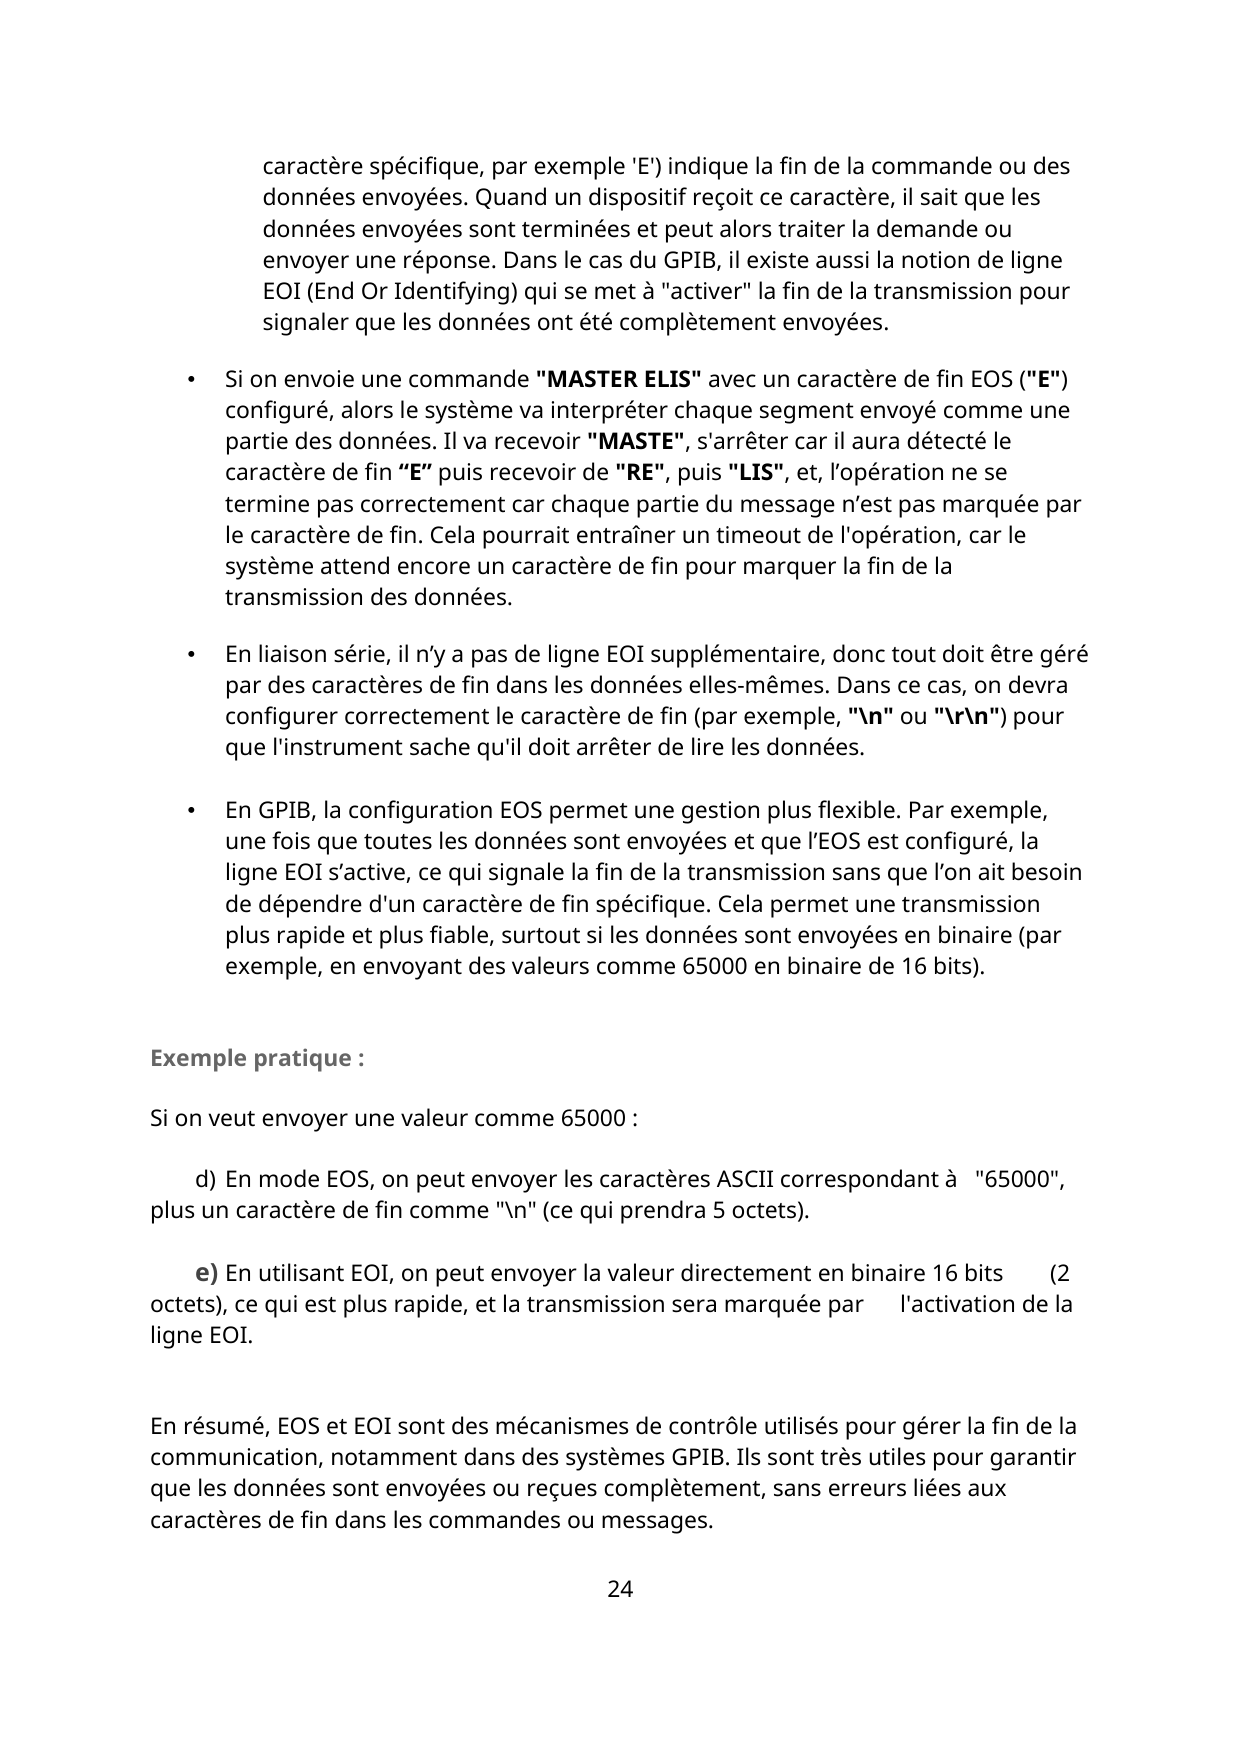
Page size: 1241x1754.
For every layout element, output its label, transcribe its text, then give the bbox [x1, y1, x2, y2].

subtitle Si on veut envoyer une valeur comme 65000 : [150, 1102, 1090, 1133]
list En liaison série, il n’y a pas de ligne EOI supplémentaire, donc tout doit être géré par des caractères de fin dans les données elles-mêmes. Dans ce cas, on devra configurer correctement le caractère de fin (par exemple, "\n" ou "\r\n") pour que l'instrument sache qu'il doit arrêter de lire les données. [187, 637, 1090, 794]
list Si on envoie une commande "MASTER ELIS" avec un caractère de fin EOS ("E") configuré, alors le système va interpréter chaque segment envoyé comme une partie des données. Il va recevoir "MASTE", s'arrêter car il aura détecté le caractère de fin “E” puis recevoir de "RE", puis "LIS", et, l’opération ne se termine pas correctement car chaque partie du message n’est pas marquée par le caractère de fin. Cela pourrait entraîner un timeout de l'opération, car le système attend encore un caractère de fin pour marquer la fin de la transmission des données. [187, 362, 1090, 612]
text En résumé, EOS et EOI sont des mécanismes de contrôle utilisés pour gérer la fin de la communication, notamment dans des systèmes GPIB. Ils sont très utiles pour garantir que les données sont envoyées ou reçues complètement, sans erreurs liées aux caractères de fin dans les commandes ou messages. [150, 1410, 1090, 1535]
subtitle En utilisant EOI, on peut envoyer la valeur directement en binaire 16 bits (2 octets), ce qui est plus rapide, et la transmission sera marquée par l'activation de la ligne EOI. [150, 1254, 1090, 1385]
subtitle En mode EOS, on peut envoyer les caractères ASCII correspondant à "65000", plus un caractère de fin comme "\n" (ce qui prendra 5 octets). [150, 1162, 1090, 1225]
list caractère spécifique, par exemple 'E') indique la fin de la commande ou des données envoyées. Quand un dispositif reçoit ce caractère, il sait que les données envoyées sont terminées et peut alors traiter la demande ou envoyer une réponse. Dans le cas du GPIB, il existe aussi la notion de ligne EOI (End Or Identifying) qui se met à "activer" la fin de la transmission pour signaler que les données ont été complètement envoyées. [225, 150, 1090, 337]
subtitle Exemple pratique : [150, 1042, 1090, 1073]
list En GPIB, la configuration EOS permet une gestion plus flexible. Par exemple, une fois que toutes les données sont envoyées et que l’EOS est configuré, la ligne EOI s’active, ce qui signale la fin de la transmission sans que l’on ait besoin de dépendre d'un caractère de fin spécifique. Cela permet une transmission plus rapide et plus fiable, surtout si les données sont envoyées en binaire (par exemple, en envoyant des valeurs comme 65000 en binaire de 16 bits). [187, 794, 1090, 1012]
